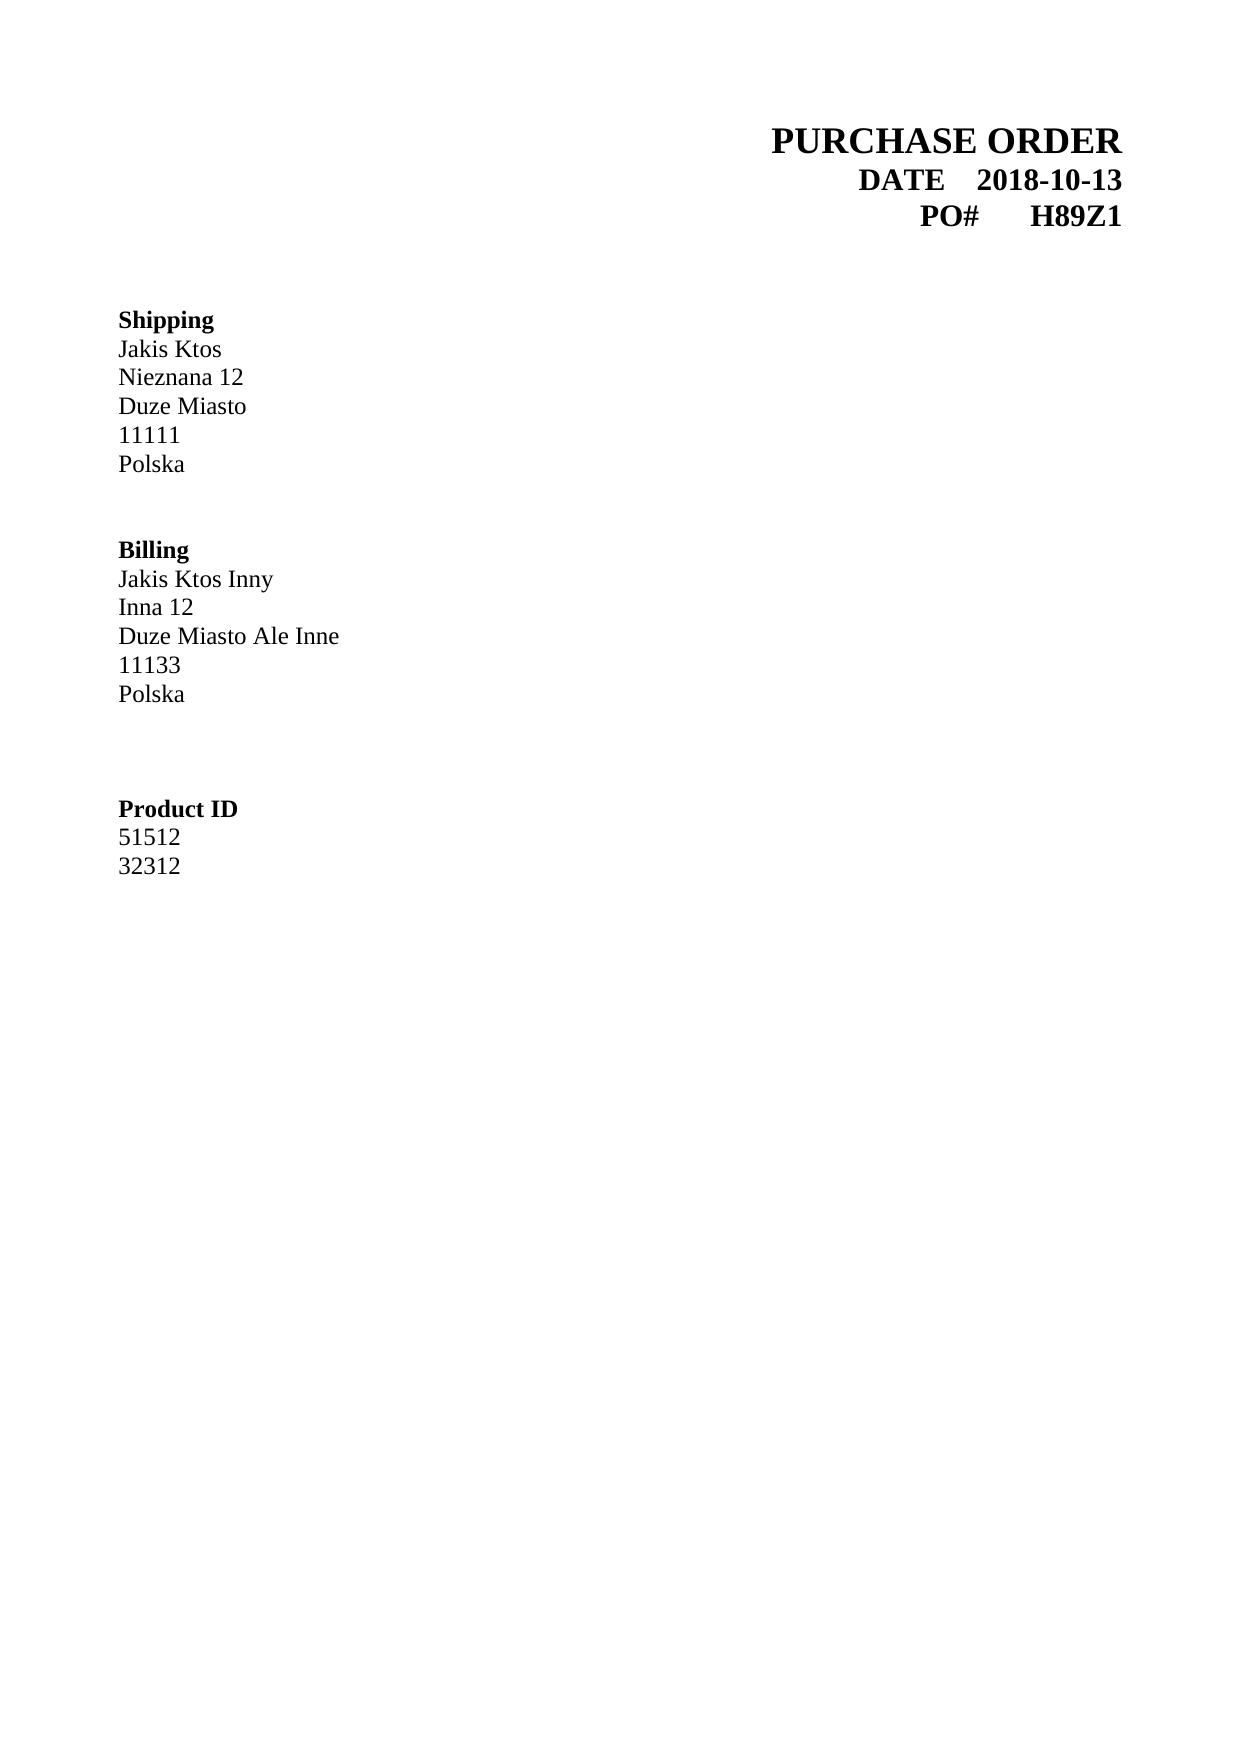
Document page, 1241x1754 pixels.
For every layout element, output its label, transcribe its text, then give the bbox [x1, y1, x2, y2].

text Duze Miasto [118, 391, 1122, 420]
text 11133 [118, 650, 1122, 679]
text Jakis Ktos [118, 334, 1122, 362]
table_cell 51512 [118, 823, 1122, 851]
text Nieznana 12 [118, 362, 1122, 391]
subtitle Billing [118, 535, 1122, 564]
table_header Product ID [118, 794, 1122, 822]
table_cell 32312 [118, 851, 1122, 880]
text 11111 [118, 420, 1122, 449]
text Inna 12 [118, 592, 1122, 621]
subtitle DATE 2018-10-13 PO# H89Z1 [118, 161, 1122, 305]
text Duze Miasto Ale Inne [118, 621, 1122, 650]
text Polska [118, 679, 1122, 707]
subtitle PURCHASE ORDER [118, 118, 1122, 161]
text Polska [118, 449, 1122, 477]
text Jakis Ktos Inny [118, 564, 1122, 592]
subtitle Shipping [118, 305, 1122, 334]
